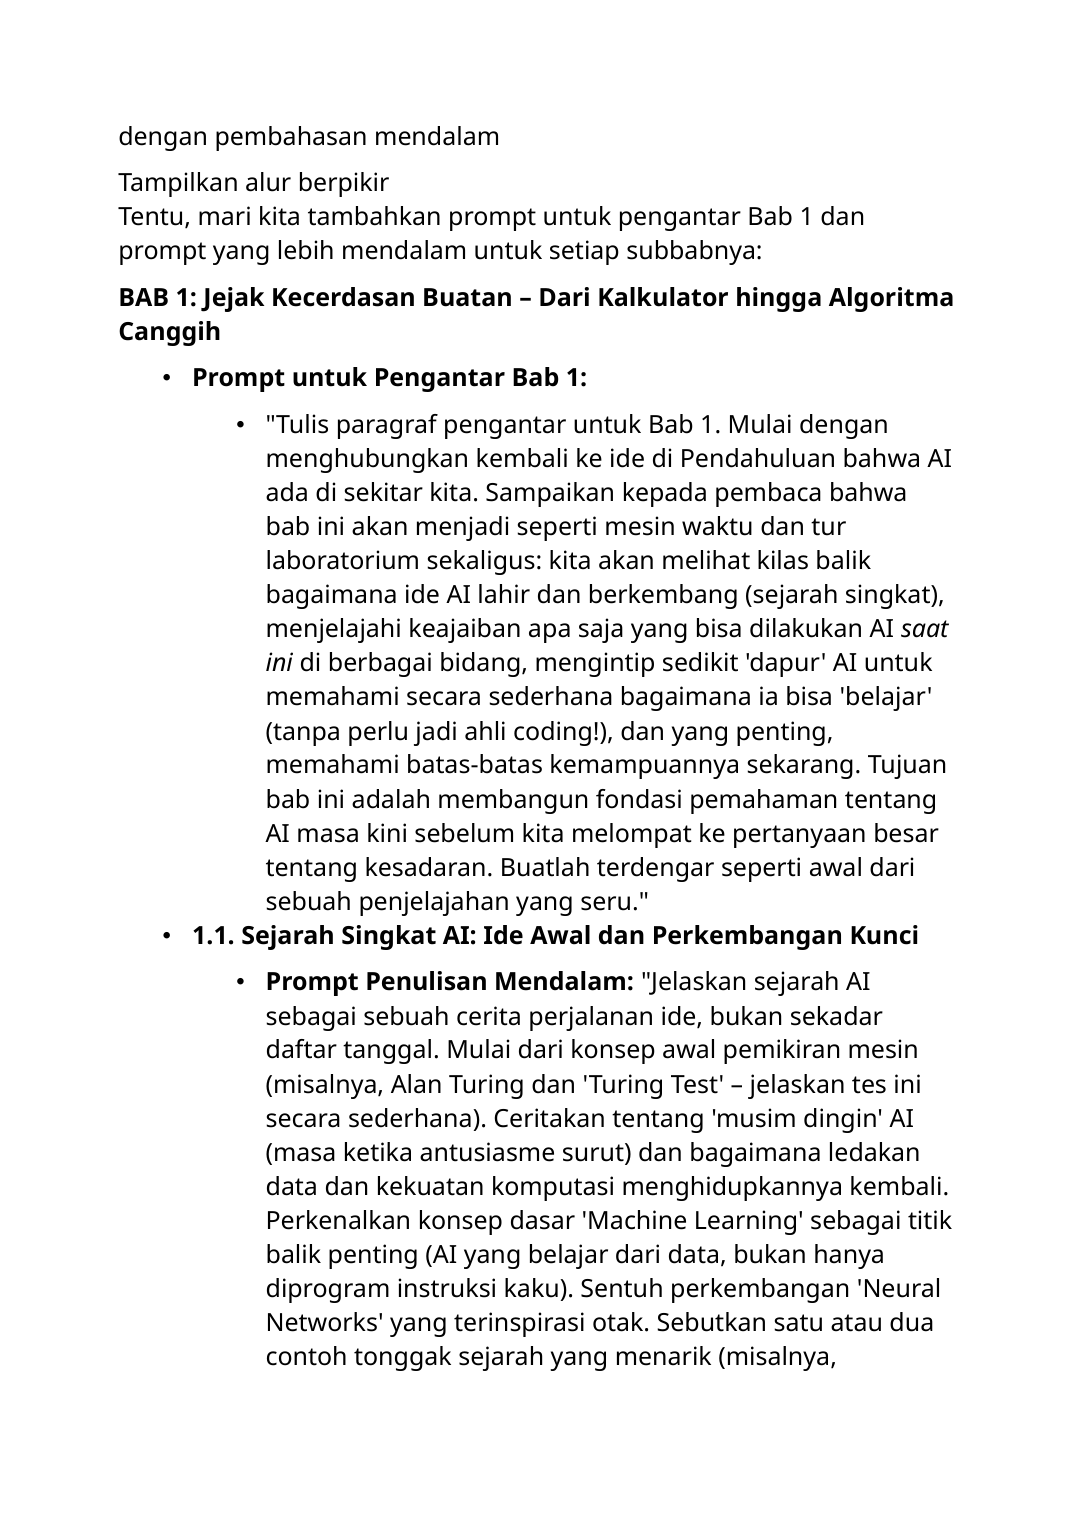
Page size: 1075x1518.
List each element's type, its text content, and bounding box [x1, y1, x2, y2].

list "Tulis paragraf pengantar untuk Bab 1. Mulai dengan menghubungkan kembali ke ide di Pendahuluan bahwa AI ada di sekitar kita. Sampaikan kepada pembaca bahwa bab ini akan menjadi seperti mesin waktu dan tur laboratorium sekaligus: kita akan melihat kilas balik bagaimana ide AI lahir dan berkembang (sejarah singkat), menjelajahi keajaiban apa saja yang bisa dilakukan AI saat ini di berbagai bidang, mengintip sedikit 'dapur' AI untuk memahami secara sederhana bagaimana ia bisa 'belajar' (tanpa perlu jadi ahli coding!), dan yang penting, memahami batas-batas kemampuannya sekarang. Tujuan bab ini adalah membangun fondasi pemahaman tentang AI masa kini sebelum kita melompat ke pertanyaan besar tentang kesadaran. Buatlah terdengar seperti awal dari sebuah penjelajahan yang seru." [236, 407, 957, 917]
list 1.1. Sejarah Singkat AI: Ide Awal dan Perkembangan Kunci [162, 917, 957, 952]
text BAB 1: Jejak Kecerdasan Buatan – Dari Kalkulator hingga Algoritma Canggih [118, 279, 957, 347]
text dengan pembahasan mendalam [118, 118, 957, 152]
text Tentu, mari kita tambahkan prompt untuk pengantar Bab 1 dan prompt yang lebih mendalam untuk setiap subbabnya: [118, 199, 957, 267]
list Prompt Penulisan Mendalam: "Jelaskan sejarah AI sebagai sebuah cerita perjalanan ide, bukan sekadar daftar tanggal. Mulai dari konsep awal pemikiran mesin (misalnya, Alan Turing dan 'Turing Test' – jelaskan tes ini secara sederhana). Ceritakan tentang 'musim dingin' AI (masa ketika antusiasme surut) dan bagaimana ledakan data dan kekuatan komputasi menghidupkannya kembali. Perkenalkan konsep dasar 'Machine Learning' sebagai titik balik penting (AI yang belajar dari data, bukan hanya diprogram instruksi kaku). Sentuh perkembangan 'Neural Networks' yang terinspirasi otak. Sebutkan satu atau dua contoh tonggak sejarah yang menarik (misalnya, [236, 964, 957, 1373]
text Tampilkan alur berpikir [118, 165, 957, 199]
list Prompt untuk Pengantar Bab 1: [162, 360, 957, 394]
